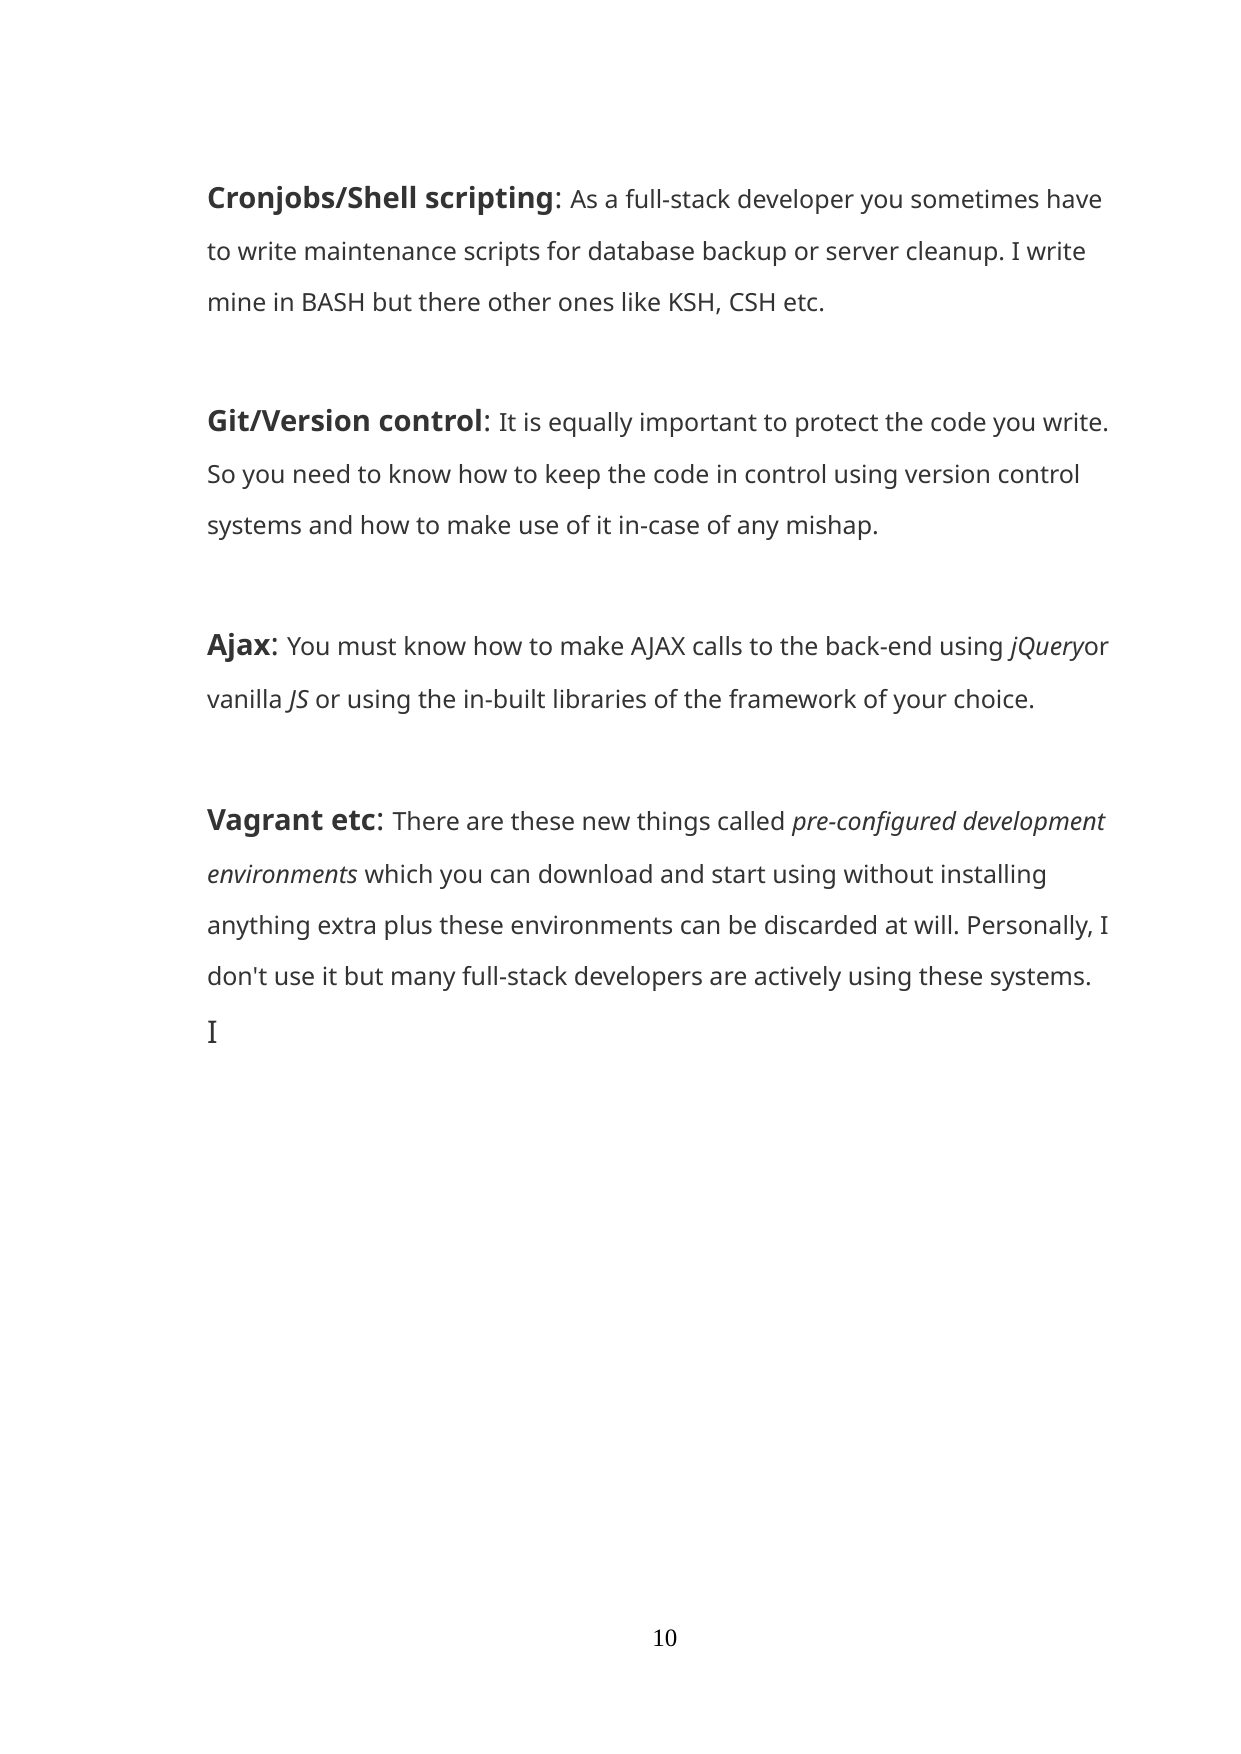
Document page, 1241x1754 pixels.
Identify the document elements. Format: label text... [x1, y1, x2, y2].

list Cronjobs/Shell scripting: As a full-stack developer you sometimes have to write maintenance scripts for database backup or server cleanup. I write mine in BASH but there other ones like KSH, CSH etc. [207, 177, 1122, 319]
list Git/Version control: It is equally important to protect the code you write. So you need to know how to keep the code in control using version control systems and how to make use of it in-case of any mishap. [207, 400, 1122, 542]
list Vagrant etc: There are these new things called pre-configured development environments which you can download and start using without installing anything extra plus these environments can be discarded at will. Personally, I don't use it but many full-stack developers are actively using these systems. [207, 797, 1122, 993]
list Ajax: You must know how to make AJAX calls to the back-end using jQueryor vanilla JS or using the in-built libraries of the framework of your choice. [207, 622, 1122, 716]
text I [207, 1009, 1122, 1052]
